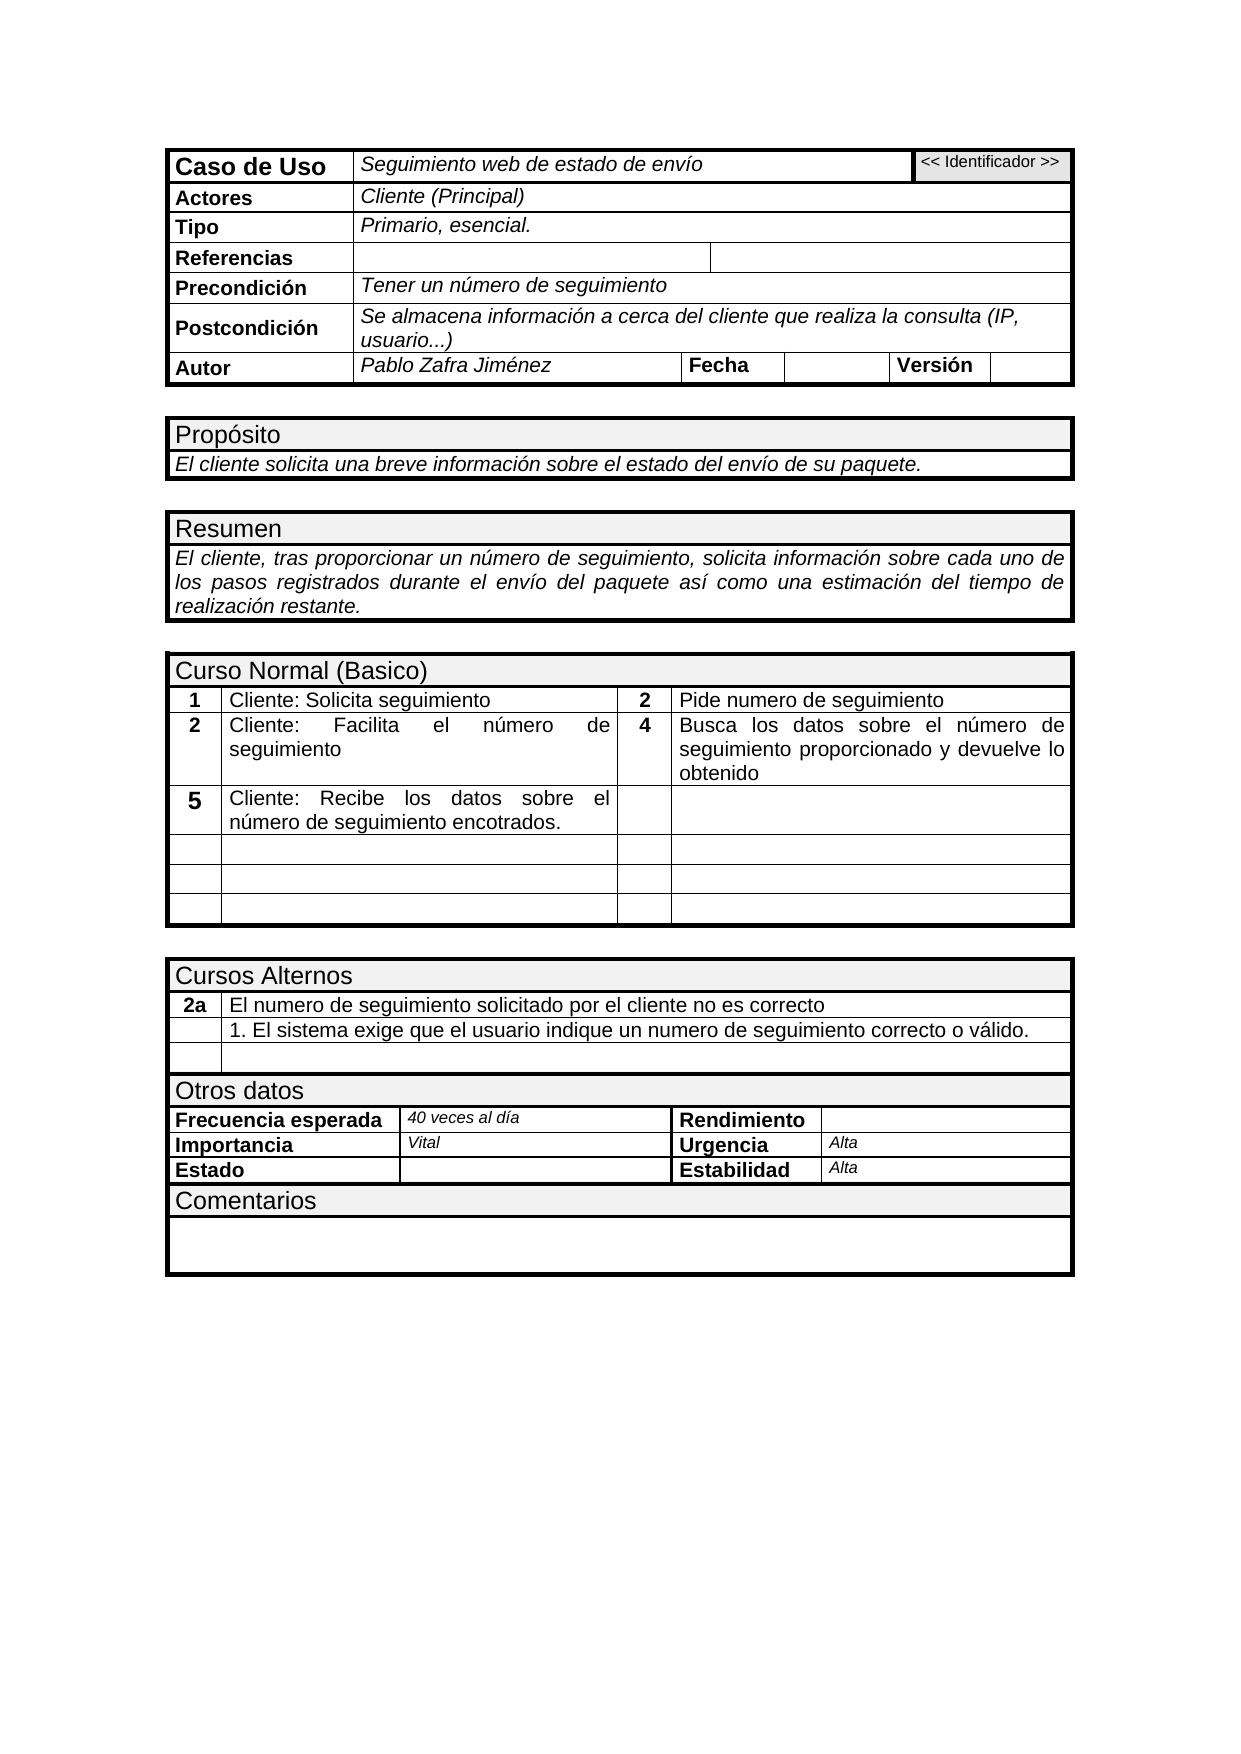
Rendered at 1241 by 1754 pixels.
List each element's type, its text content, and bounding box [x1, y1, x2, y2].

table_cell Se almacena información a cerca del cliente que realiza la consulta (IP, usuario...) [354, 304, 1070, 352]
table_cell [222, 894, 617, 923]
table_cell [672, 835, 1070, 863]
table_cell [672, 786, 1070, 834]
table_cell 4 [618, 713, 671, 785]
table_cell 40 veces al día [401, 1108, 670, 1132]
table_header Seguimiento web de estado de envío [354, 152, 911, 181]
table_cell [222, 865, 617, 893]
table_cell [170, 835, 221, 863]
table_cell Pide numero de seguimiento [672, 688, 1070, 712]
table_cell Fecha [682, 353, 784, 382]
table_cell [222, 1043, 1070, 1071]
table_cell Referencias [170, 243, 353, 272]
table_header Cursos Alternos [170, 961, 1070, 990]
table_cell [711, 243, 1070, 272]
table_header Propósito [170, 420, 1070, 449]
table_cell Importancia [170, 1133, 399, 1156]
table_cell Tener un número de seguimiento [354, 273, 1070, 303]
table_header Resumen [170, 514, 1070, 543]
table_cell [170, 1018, 221, 1042]
table_cell Versión [890, 353, 990, 382]
table_cell [618, 894, 671, 923]
table_cell [822, 1108, 1070, 1132]
table_cell Pablo Zafra Jiménez [354, 353, 681, 382]
table_cell [785, 353, 889, 382]
table_cell El cliente solicita una breve información sobre el estado del envío de su paquete. [170, 452, 1070, 476]
table_cell Autor [170, 353, 353, 382]
table_cell Postcondición [170, 304, 353, 352]
table_cell [618, 786, 671, 834]
table_cell 5 [170, 786, 221, 834]
table_cell [222, 835, 617, 863]
table_cell [170, 1043, 221, 1071]
table_cell Rendimiento [673, 1108, 821, 1132]
table_cell [991, 353, 1070, 382]
table_header Caso de Uso [170, 152, 353, 181]
table_cell Urgencia [673, 1133, 821, 1156]
table_cell 2 [618, 688, 671, 712]
table_cell [354, 243, 710, 272]
table_cell 1. El sistema exige que el usuario indique un numero de seguimiento correcto o válido. [222, 1018, 1070, 1042]
table_cell El cliente, tras proporcionar un número de seguimiento, solicita información sobre cada uno de los pasos registrados durante el envío del paquete así como una estimación del tiempo de realización restante. [170, 546, 1070, 618]
table_cell [401, 1158, 670, 1181]
table_header Curso Normal (Basico) [170, 656, 1070, 685]
table_cell 1 [170, 688, 221, 712]
table_cell [170, 1218, 1070, 1272]
table_cell Precondición [170, 273, 353, 303]
table_cell [170, 894, 221, 923]
table_cell Alta [822, 1133, 1070, 1156]
table_cell El numero de seguimiento solicitado por el cliente no es correcto [222, 993, 1070, 1017]
table_cell Estado [170, 1158, 399, 1181]
table_cell 2 [170, 713, 221, 785]
table_cell [618, 865, 671, 893]
table_cell 2a [170, 993, 221, 1017]
table_cell Estabilidad [673, 1158, 821, 1181]
table_cell Busca los datos sobre el número de seguimiento proporcionado y devuelve lo obtenido [672, 713, 1070, 785]
table_cell Cliente: Recibe los datos sobre el número de seguimiento encotrados. [222, 786, 617, 834]
table_cell Frecuencia esperada [170, 1108, 399, 1132]
table_header << Identificador >> [916, 152, 1070, 181]
table_cell [170, 865, 221, 893]
table_cell [618, 835, 671, 863]
table_cell Cliente: Solicita seguimiento [222, 688, 617, 712]
table_cell Tipo [170, 213, 353, 242]
table_cell Primario, esencial. [354, 213, 1070, 242]
table_cell Cliente (Principal) [354, 184, 1070, 211]
table_cell Otros datos [170, 1076, 1070, 1105]
table_cell Alta [822, 1158, 1070, 1181]
table_cell Cliente: Facilita el número de seguimiento [222, 713, 617, 785]
table_cell Actores [170, 184, 353, 211]
table_cell [672, 865, 1070, 893]
table_cell Comentarios [170, 1186, 1070, 1215]
table_cell [672, 894, 1070, 923]
table_cell Vital [401, 1133, 670, 1156]
